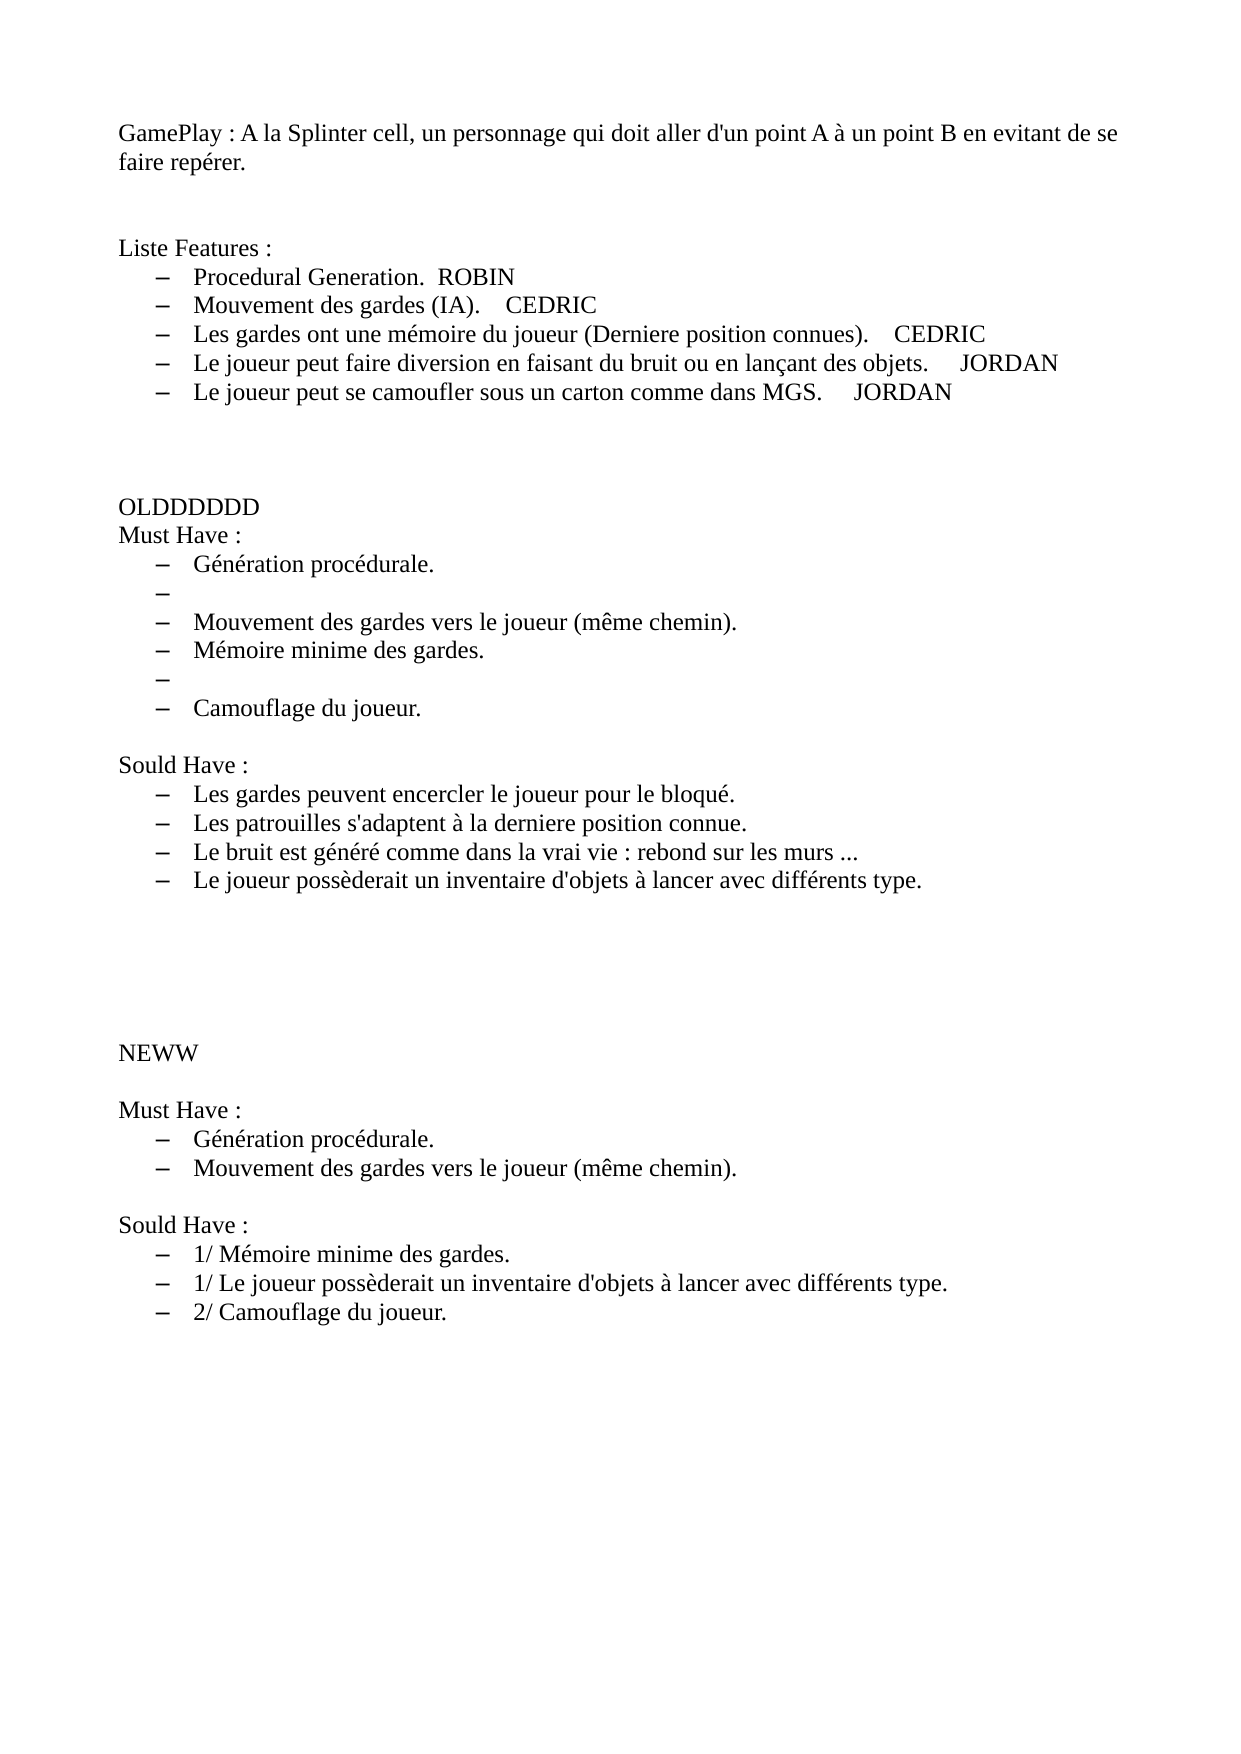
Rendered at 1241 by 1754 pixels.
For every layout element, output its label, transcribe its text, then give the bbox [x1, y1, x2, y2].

list Les gardes ont une mémoire du joueur (Derniere position connues). CEDRIC [156, 319, 1122, 348]
list 2/ Camouflage du joueur. [156, 1297, 1122, 1326]
list Génération procédurale. [156, 549, 1122, 578]
list Camouflage du joueur. [156, 693, 1122, 722]
text GamePlay : A la Splinter cell, un personnage qui doit aller d'un point A à un point B en evitant de se faire repérer. [118, 118, 1122, 176]
list Le bruit est généré comme dans la vrai vie : rebond sur les murs ... [156, 837, 1122, 866]
text OLDDDDDD [118, 492, 1122, 521]
list Mémoire minime des gardes. [156, 636, 1122, 664]
list Le joueur peut se camoufler sous un carton comme dans MGS. JORDAN [156, 377, 1122, 406]
list 1/ Mémoire minime des gardes. [156, 1239, 1122, 1268]
list Procedural Generation. ROBIN [156, 262, 1122, 291]
list Le joueur possèderait un inventaire d'objets à lancer avec différents type. [156, 866, 1122, 894]
list 1/ Le joueur possèderait un inventaire d'objets à lancer avec différents type. [156, 1268, 1122, 1297]
text Sould Have : [118, 751, 1122, 779]
list Génération procédurale. [156, 1124, 1122, 1153]
text Liste Features : [118, 233, 1122, 262]
text NEWW [118, 1038, 1122, 1067]
list Mouvement des gardes vers le joueur (même chemin). [156, 1153, 1122, 1182]
list Les gardes peuvent encercler le joueur pour le bloqué. [156, 779, 1122, 808]
text Sould Have : [118, 1211, 1122, 1239]
text Must Have : [118, 1096, 1122, 1124]
list Le joueur peut faire diversion en faisant du bruit ou en lançant des objets. JORDAN [156, 348, 1122, 377]
text Must Have : [118, 521, 1122, 549]
list Les patrouilles s'adaptent à la derniere position connue. [156, 808, 1122, 837]
list Mouvement des gardes vers le joueur (même chemin). [156, 607, 1122, 636]
list Mouvement des gardes (IA). CEDRIC [156, 291, 1122, 319]
